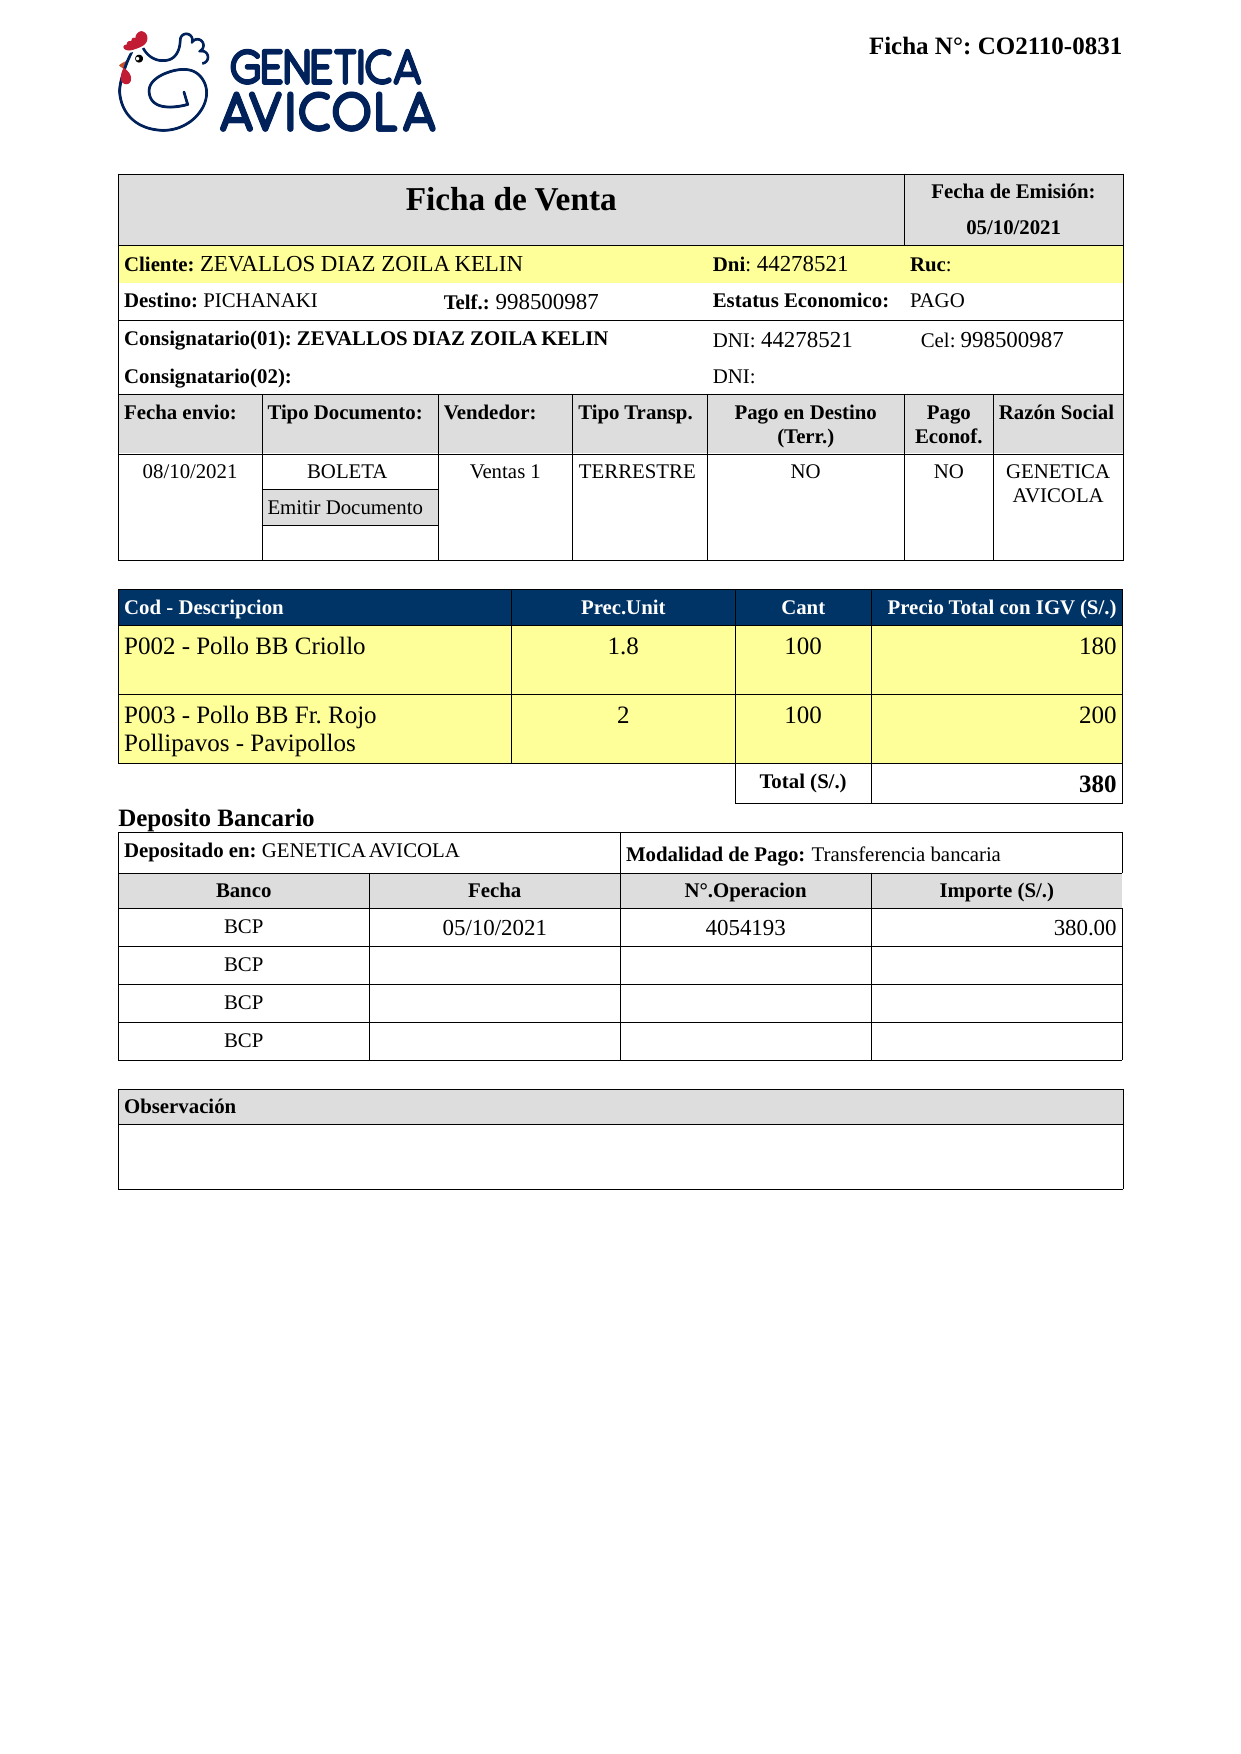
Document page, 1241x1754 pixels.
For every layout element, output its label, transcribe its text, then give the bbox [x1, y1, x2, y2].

table_cell Importe (S/.) [872, 874, 1122, 908]
picture [118, 31, 436, 132]
table_cell 180 [872, 626, 1122, 694]
table_cell Total (S/.) [736, 764, 871, 803]
table_cell NO [905, 455, 993, 560]
table_cell BCP [119, 909, 369, 946]
table_cell [872, 947, 1122, 984]
table_cell [370, 1023, 620, 1060]
table_cell BOLETA [263, 455, 438, 489]
table_cell Estatus Economico: [707, 283, 904, 320]
table_cell BCP [119, 947, 369, 984]
table_cell Pago en Destino (Terr.) [708, 395, 904, 453]
table_cell 08/10/2021 [119, 455, 262, 560]
table_cell 2 [512, 695, 735, 763]
table_cell [621, 1023, 871, 1060]
table_cell [621, 985, 871, 1022]
table_cell Pago Econof. [905, 395, 993, 453]
table_header Ficha de Venta [119, 175, 904, 245]
table_cell BCP [119, 1023, 369, 1060]
table_cell [511, 764, 735, 803]
table_cell Consignatario(02): [119, 358, 707, 394]
table_cell Fecha [370, 874, 620, 908]
table_header Cant [736, 590, 871, 625]
table_cell [119, 1125, 1123, 1189]
table_cell [370, 985, 620, 1022]
table_cell Banco [119, 874, 369, 908]
table_cell [872, 1023, 1122, 1060]
table_header Prec.Unit [512, 590, 735, 625]
table_cell N°.Operacion [621, 874, 871, 908]
table_cell 100 [736, 695, 871, 763]
table_cell P003 - Pollo BB Fr. Rojo Pollipavos - Pavipollos [119, 695, 511, 763]
table_cell [370, 947, 620, 984]
table_cell 380 [872, 764, 1122, 803]
table_cell 05/10/2021 [370, 909, 620, 946]
table_cell DNI: [707, 358, 1123, 394]
table_cell 4054193 [621, 909, 871, 946]
table_header Modalidad de Pago: Transferencia bancaria [621, 833, 1122, 872]
table_cell 200 [872, 695, 1122, 763]
table_cell Cliente: ZEVALLOS DIAZ ZOILA KELIN [119, 246, 707, 283]
table_cell 1.8 [512, 626, 735, 694]
table_cell Tipo Transp. [573, 395, 707, 453]
table_cell Destino: PICHANAKI [119, 283, 438, 320]
table_cell 100 [736, 626, 871, 694]
table_cell Consignatario(01): ZEVALLOS DIAZ ZOILA KELIN [119, 321, 707, 358]
table_cell Emitir Documento [263, 490, 438, 525]
table_header Observación [119, 1090, 1123, 1124]
table_cell PAGO [904, 283, 1123, 320]
table_cell 05/10/2021 [905, 209, 1123, 245]
table_cell Ruc: [904, 246, 1123, 283]
table_header Fecha de Emisión: [905, 175, 1123, 209]
table_cell NO [708, 455, 904, 560]
table_cell [118, 764, 511, 803]
table_cell Telf.: 998500987 [438, 283, 707, 320]
table_cell Vendedor: [439, 395, 572, 453]
table_header Cod - Descripcion [119, 590, 511, 625]
text Deposito Bancario [118, 803, 1122, 832]
table_cell 380.00 [872, 909, 1122, 946]
table_header Depositado en: GENETICA AVICOLA [119, 833, 620, 872]
table_cell [872, 985, 1122, 1022]
table_cell [263, 526, 438, 560]
table_cell [621, 947, 871, 984]
table_header Precio Total con IGV (S/.) [872, 590, 1122, 625]
table_cell DNI: 44278521 [707, 321, 915, 358]
table_cell Dni: 44278521 [707, 246, 904, 283]
table_cell Cel: 998500987 [915, 321, 1123, 358]
table_cell Tipo Documento: [263, 395, 438, 453]
table_cell TERRESTRE [573, 455, 707, 560]
table_cell BCP [119, 985, 369, 1022]
table_cell Razón Social [994, 395, 1123, 453]
table_cell P002 - Pollo BB Criollo [119, 626, 511, 694]
table_cell GENETICA AVICOLA [994, 455, 1123, 560]
table_cell Fecha envio: [119, 395, 262, 453]
table_cell Ventas 1 [439, 455, 572, 560]
